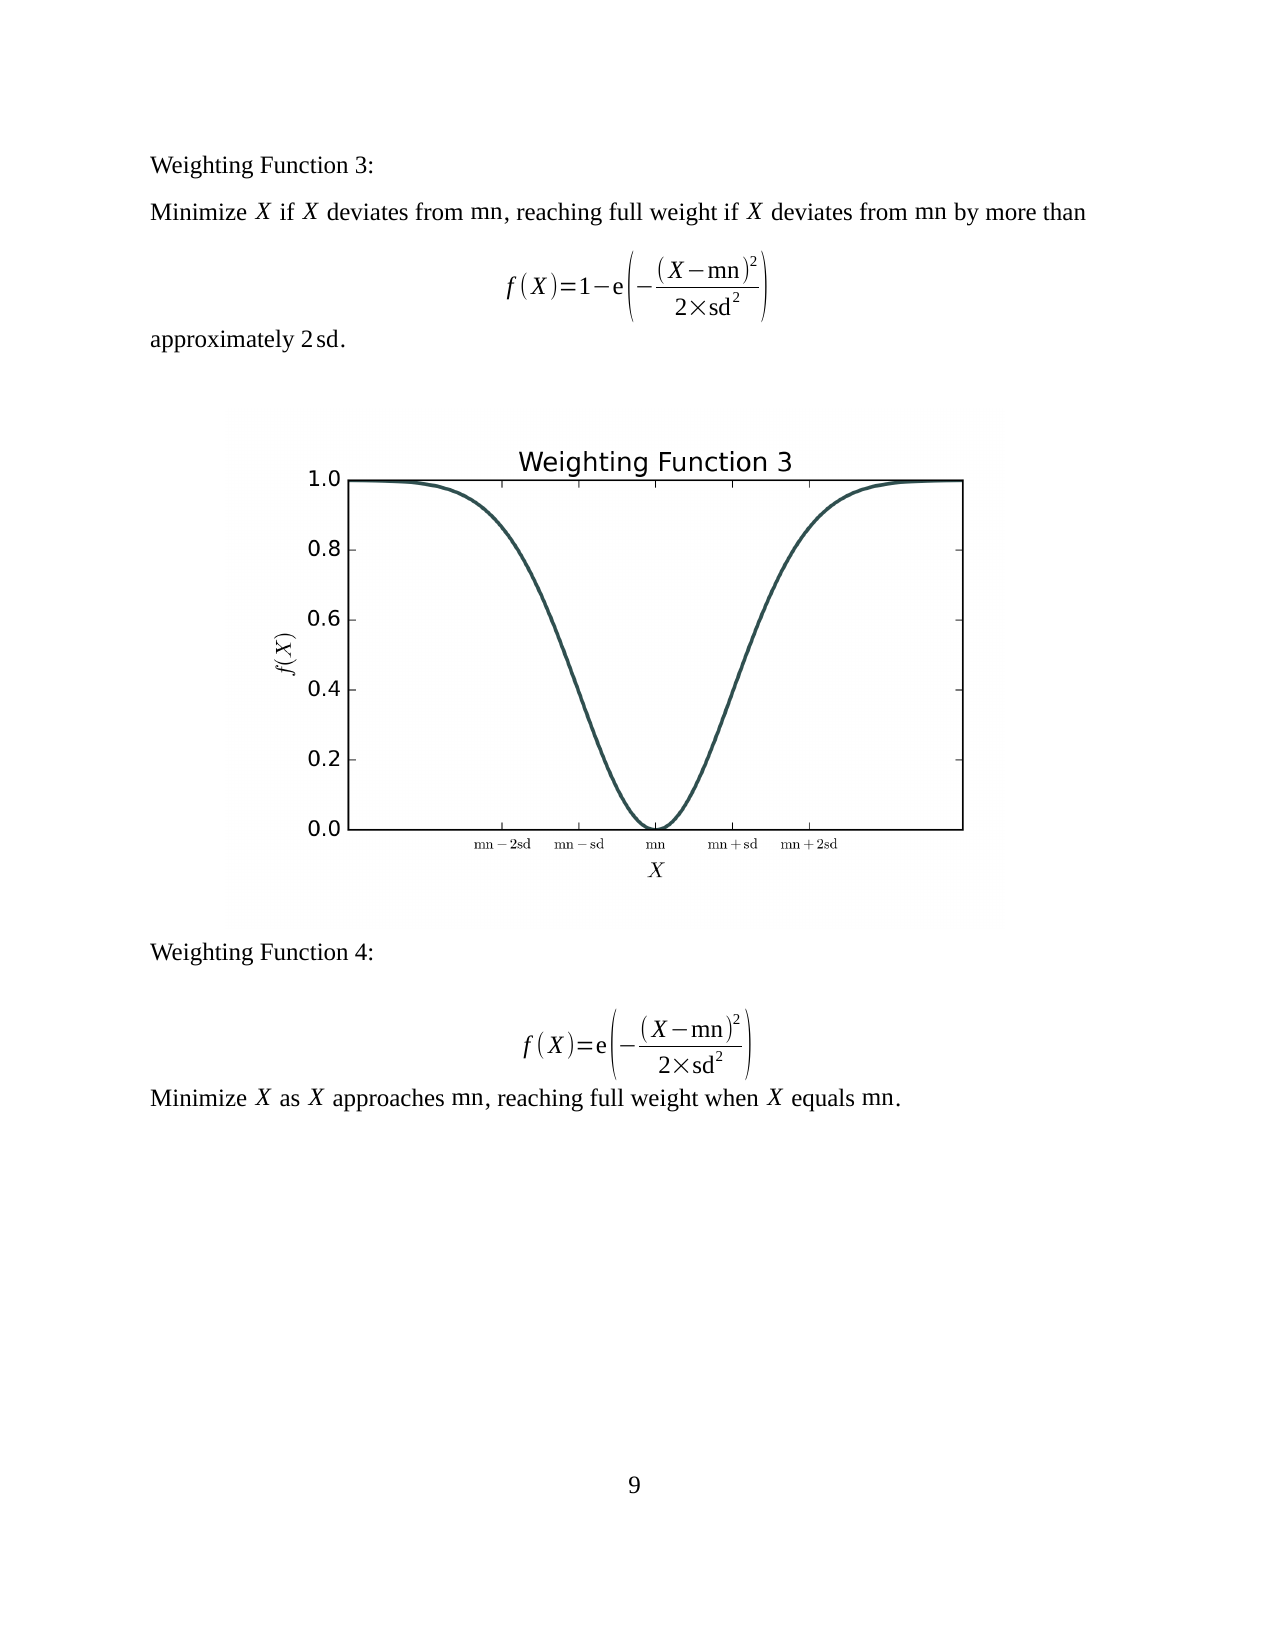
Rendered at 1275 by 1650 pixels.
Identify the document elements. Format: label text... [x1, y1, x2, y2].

text Weighting Function 4: [150, 937, 1125, 966]
text Minimize if deviates from , reaching full weight if deviates from by more than approximately . [150, 197, 1125, 353]
text Minimize as approaches , reaching full weight when equals . [150, 984, 1125, 1111]
picture [225, 408, 1005, 929]
text Weighting Function 3: [150, 150, 1125, 179]
